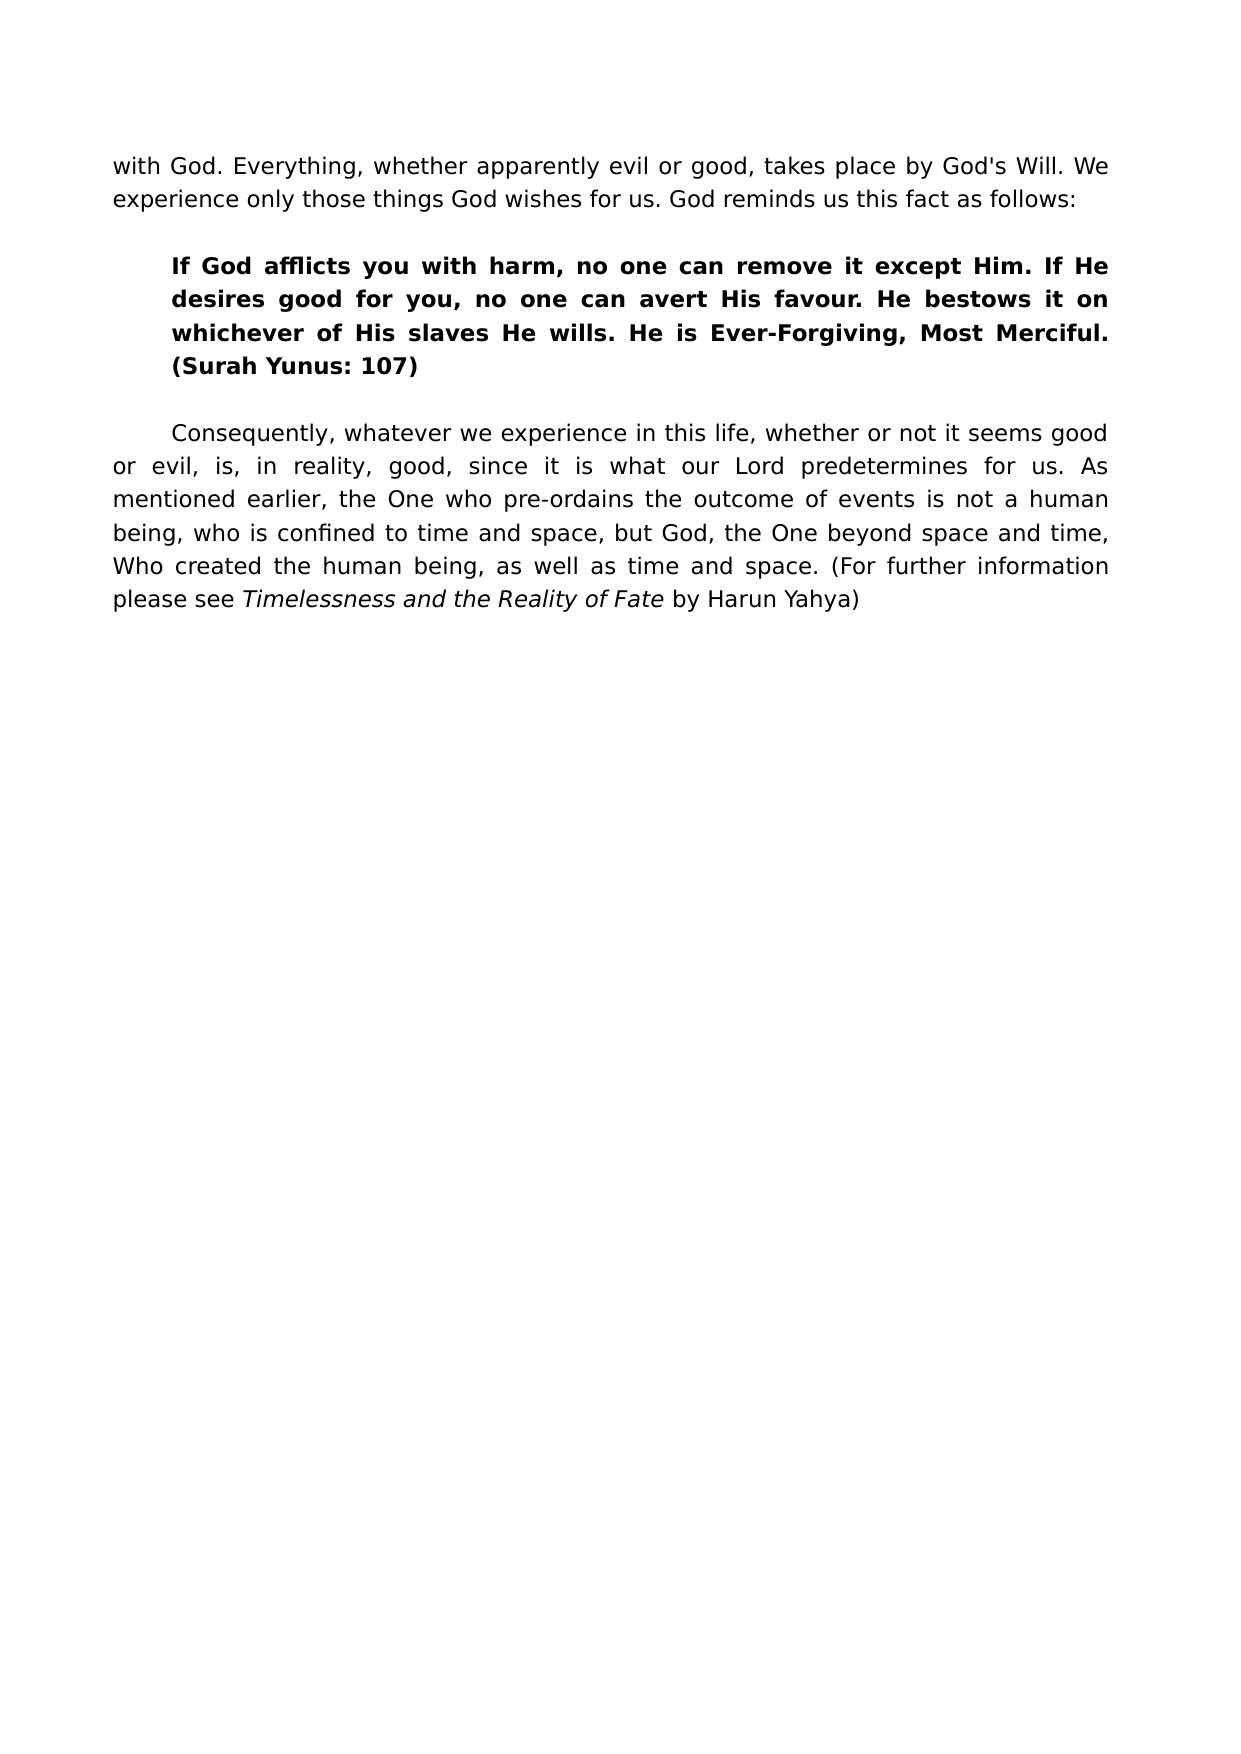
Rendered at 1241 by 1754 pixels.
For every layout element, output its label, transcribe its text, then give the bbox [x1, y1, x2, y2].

text with God. Everything, whether apparently evil or good, takes place by God's Will. We experience only those things God wishes for us. God reminds us this fact as follows: [112, 148, 1110, 214]
text Consequently, whatever we experience in this life, whether or not it seems good or evil, is, in reality, good, since it is what our Lord predetermines for us. As mentioned earlier, the One who pre-ordains the outcome of events is not a human being, who is confined to time and space, but God, the One beyond space and time, Who created the human being, as well as time and space. (For further information please see Timelessness and the Reality of Fate by Harun Yahya) [112, 414, 1110, 614]
text If God afflicts you with harm, no one can remove it except Him. If He desires good for you, no one can avert His favour. He bestows it on whichever of His slaves He wills. He is Ever-Forgiving, Most Merciful. (Surah Yunus: 107) [171, 248, 1110, 381]
